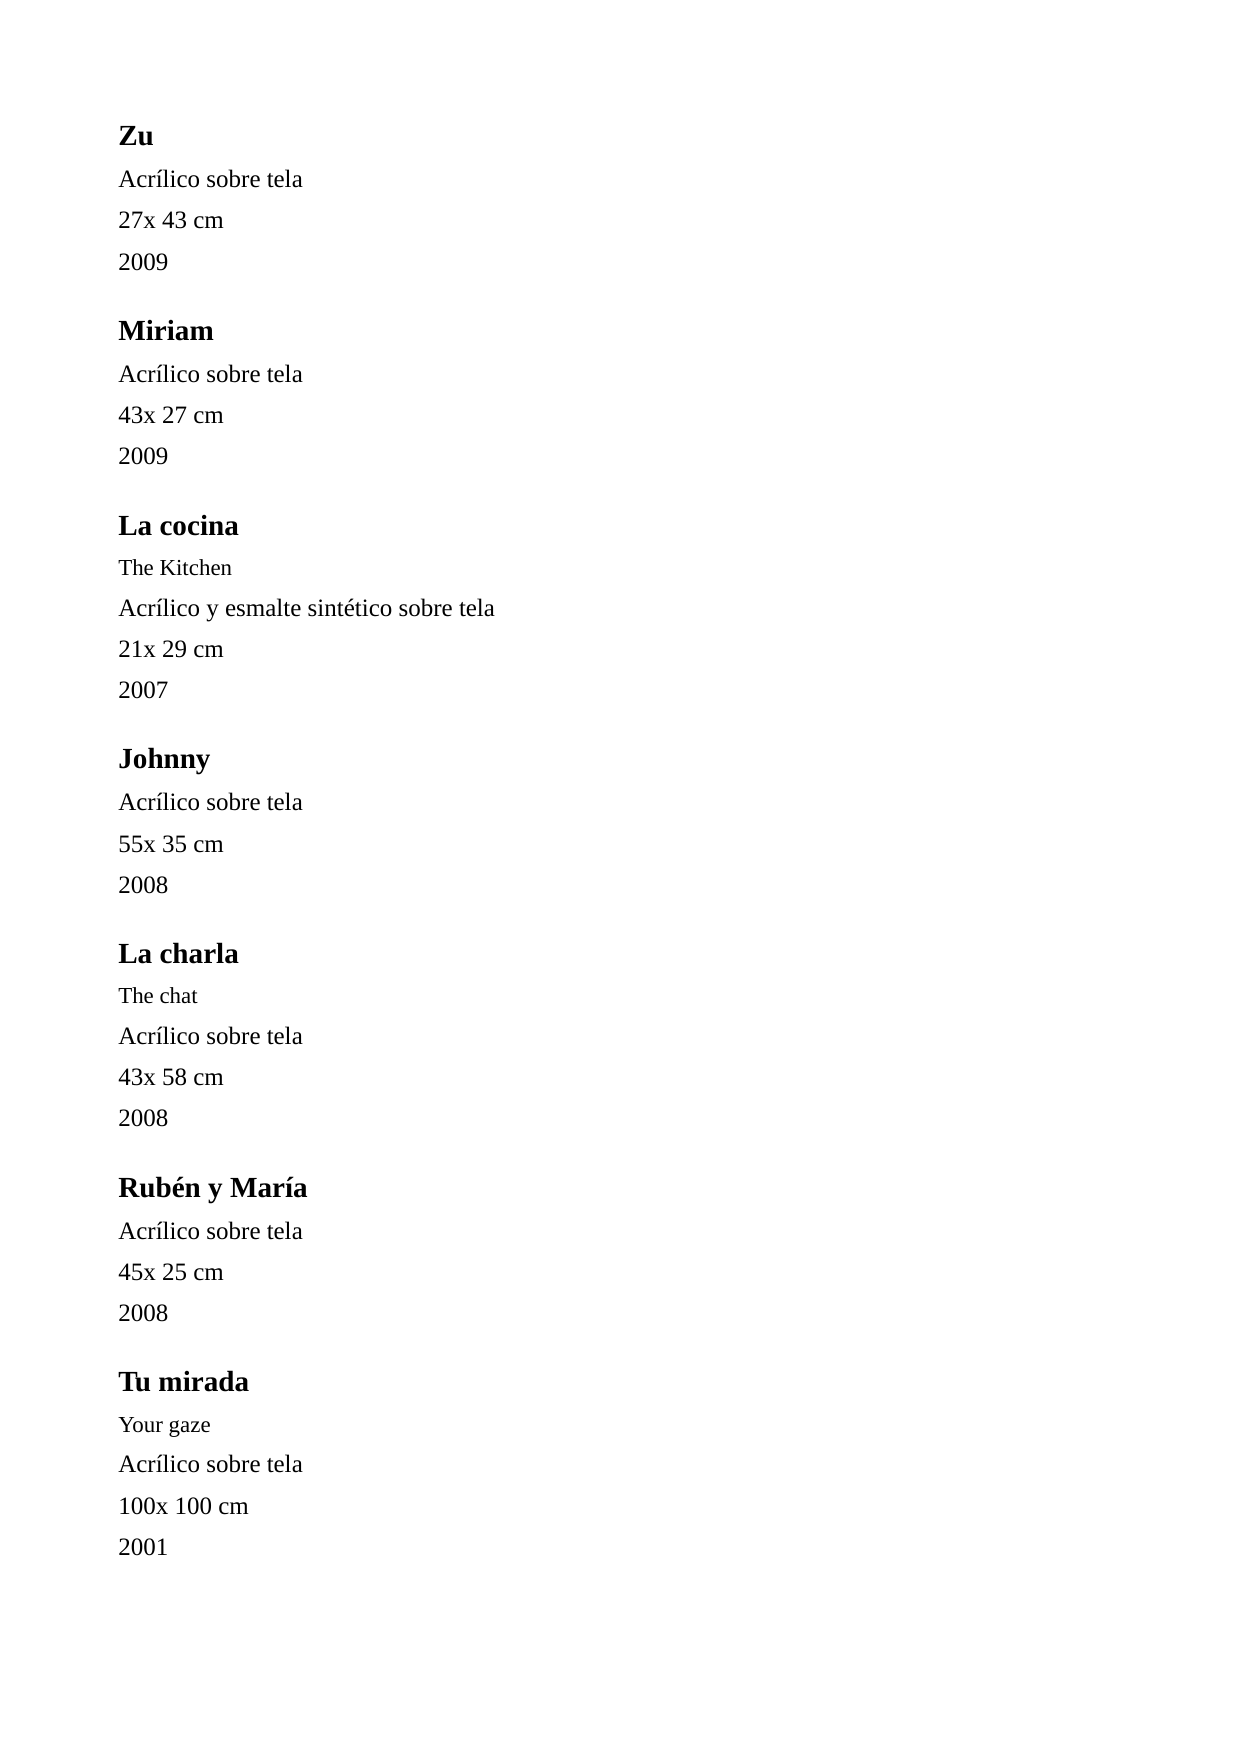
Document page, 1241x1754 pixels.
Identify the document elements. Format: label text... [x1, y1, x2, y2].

text Acrílico sobre tela [118, 164, 1122, 193]
text Acrílico sobre tela [118, 359, 1122, 388]
subtitle Zu [118, 118, 1122, 152]
subtitle La charla [118, 936, 1122, 970]
text 2007 [118, 675, 1122, 704]
text 45x 25 cm [118, 1257, 1122, 1286]
text 2009 [118, 441, 1122, 470]
subtitle La cocina [118, 508, 1122, 541]
text The chat [118, 982, 1122, 1008]
text Acrílico y esmalte sintético sobre tela [118, 593, 1122, 621]
text Your gaze [118, 1411, 1122, 1437]
text 2008 [118, 1298, 1122, 1327]
text 55x 35 cm [118, 829, 1122, 857]
text Acrílico sobre tela [118, 1449, 1122, 1478]
text 27x 43 cm [118, 205, 1122, 234]
subtitle Tu mirada [118, 1364, 1122, 1398]
subtitle Rubén y María [118, 1170, 1122, 1203]
subtitle Miriam [118, 313, 1122, 346]
text 2008 [118, 1103, 1122, 1132]
text Acrílico sobre tela [118, 1021, 1122, 1050]
text 2008 [118, 870, 1122, 899]
subtitle Johnny [118, 741, 1122, 775]
text 2009 [118, 247, 1122, 275]
text 43x 27 cm [118, 400, 1122, 429]
text 21x 29 cm [118, 634, 1122, 663]
text 100x 100 cm [118, 1491, 1122, 1519]
text Acrílico sobre tela [118, 787, 1122, 816]
text Acrílico sobre tela [118, 1216, 1122, 1244]
text 2001 [118, 1532, 1122, 1561]
text 43x 58 cm [118, 1062, 1122, 1091]
text The Kitchen [118, 554, 1122, 580]
